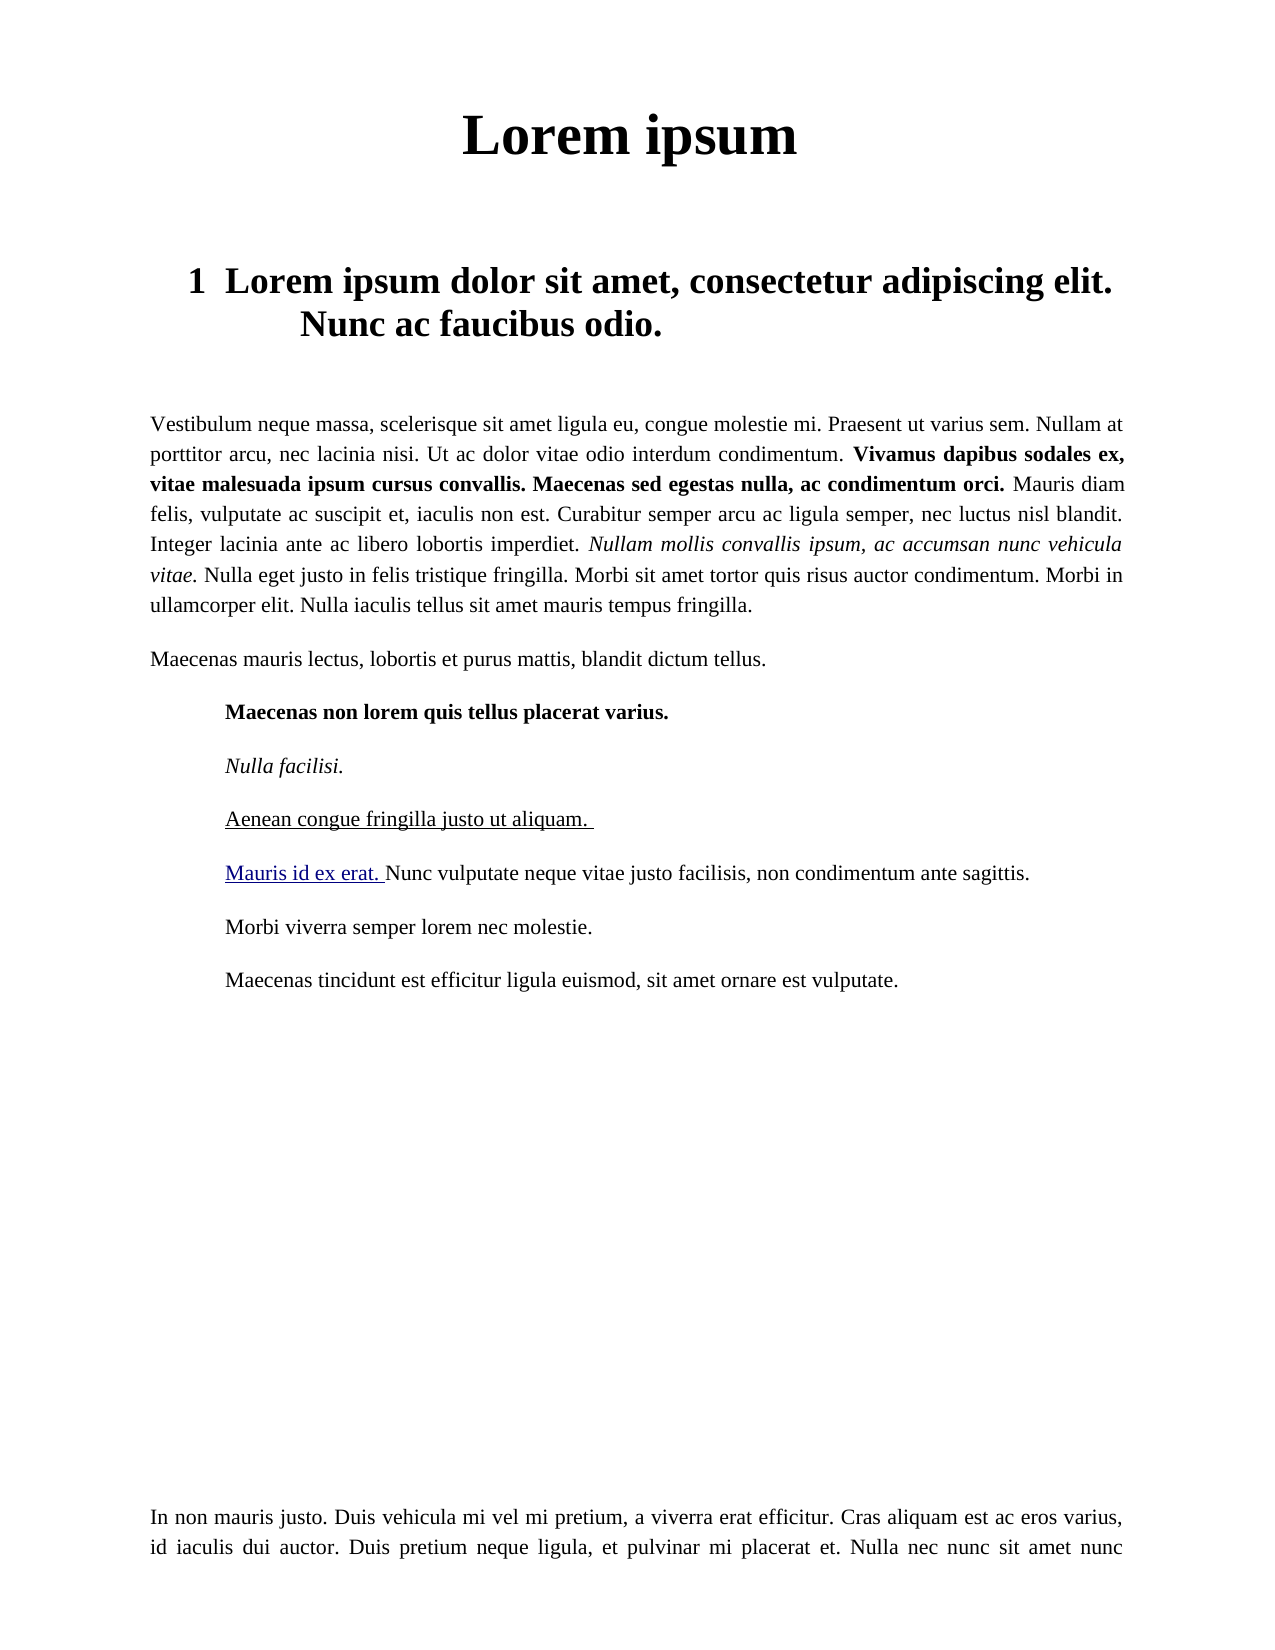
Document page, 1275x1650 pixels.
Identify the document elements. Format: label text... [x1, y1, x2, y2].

list Mauris id ex erat. Nunc vulputate neque vitae justo facilisis, non condimentum ante sagittis. [187, 860, 1125, 885]
list Maecenas tincidunt est efficitur ligula euismod, sit amet ornare est vulputate. [187, 967, 1125, 993]
text In non mauris justo. Duis vehicula mi vel mi pretium, a viverra erat efficitur. Cras aliquam est ac eros varius, id iaculis dui auctor. Duis pretium neque ligula, et pulvinar mi placerat et. Nulla nec nunc sit amet nunc [150, 1504, 1125, 1559]
list Morbi viverra semper lorem nec molestie. [187, 914, 1125, 939]
list Lorem ipsum dolor sit amet, consectetur adipiscing elit. Nunc ac faucibus odio. [187, 258, 1125, 344]
list Maecenas non lorem quis tellus placerat varius. [187, 699, 1125, 724]
list Aenean congue fringilla justo ut aliquam. [187, 806, 1125, 832]
text Lorem ipsum [150, 100, 1125, 167]
text Maecenas mauris lectus, lobortis et purus mattis, blandit dictum tellus. [150, 646, 1125, 671]
list Nulla facilisi. [187, 753, 1125, 778]
text Vestibulum neque massa, scelerisque sit amet ligula eu, congue molestie mi. Praesent ut varius sem. Nullam at porttitor arcu, nec lacinia nisi. Ut ac dolor vitae odio interdum condimentum. Vivamus dapibus sodales ex, vitae malesuada ipsum cursus convallis. Maecenas sed egestas nulla, ac condimentum orci. Mauris diam felis, vulputate ac suscipit et, iaculis non est. Curabitur semper arcu ac ligula semper, nec luctus nisl blandit. Integer lacinia ante ac libero lobortis imperdiet. Nullam mollis convallis ipsum, ac accumsan nunc vehicula vitae. Nulla eget justo in felis tristique fringilla. Morbi sit amet tortor quis risus auctor condimentum. Morbi in ullamcorper elit. Nulla iaculis tellus sit amet mauris tempus fringilla. [150, 411, 1125, 617]
